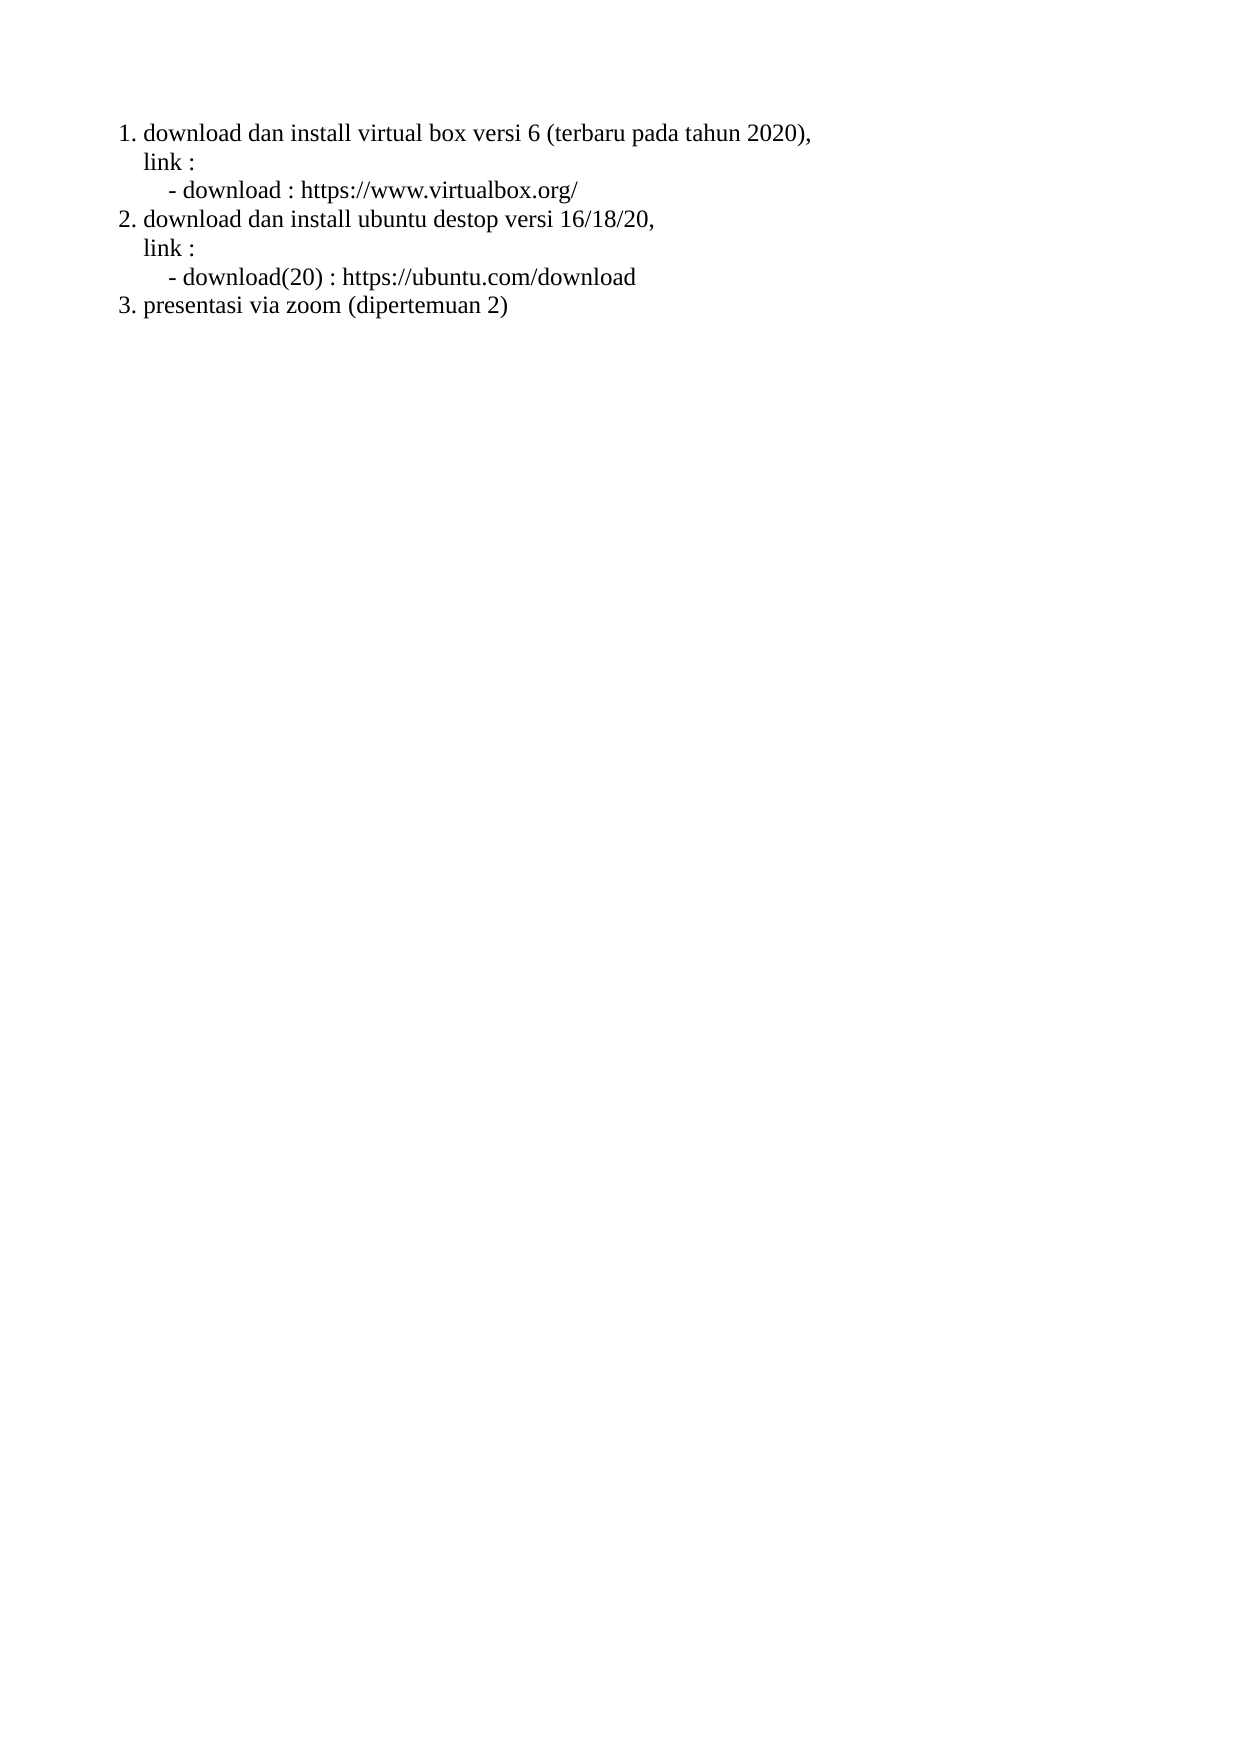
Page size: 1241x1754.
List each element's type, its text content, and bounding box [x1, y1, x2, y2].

text 2. download dan install ubuntu destop versi 16/18/20, [118, 204, 1122, 233]
text - download : https://www.virtualbox.org/ [118, 176, 1122, 204]
text link : [118, 147, 1122, 176]
text link : [118, 233, 1122, 262]
text - download(20) : https://ubuntu.com/download [118, 262, 1122, 291]
text 3. presentasi via zoom (dipertemuan 2) [118, 291, 1122, 319]
text 1. download dan install virtual box versi 6 (terbaru pada tahun 2020), [118, 118, 1122, 147]
